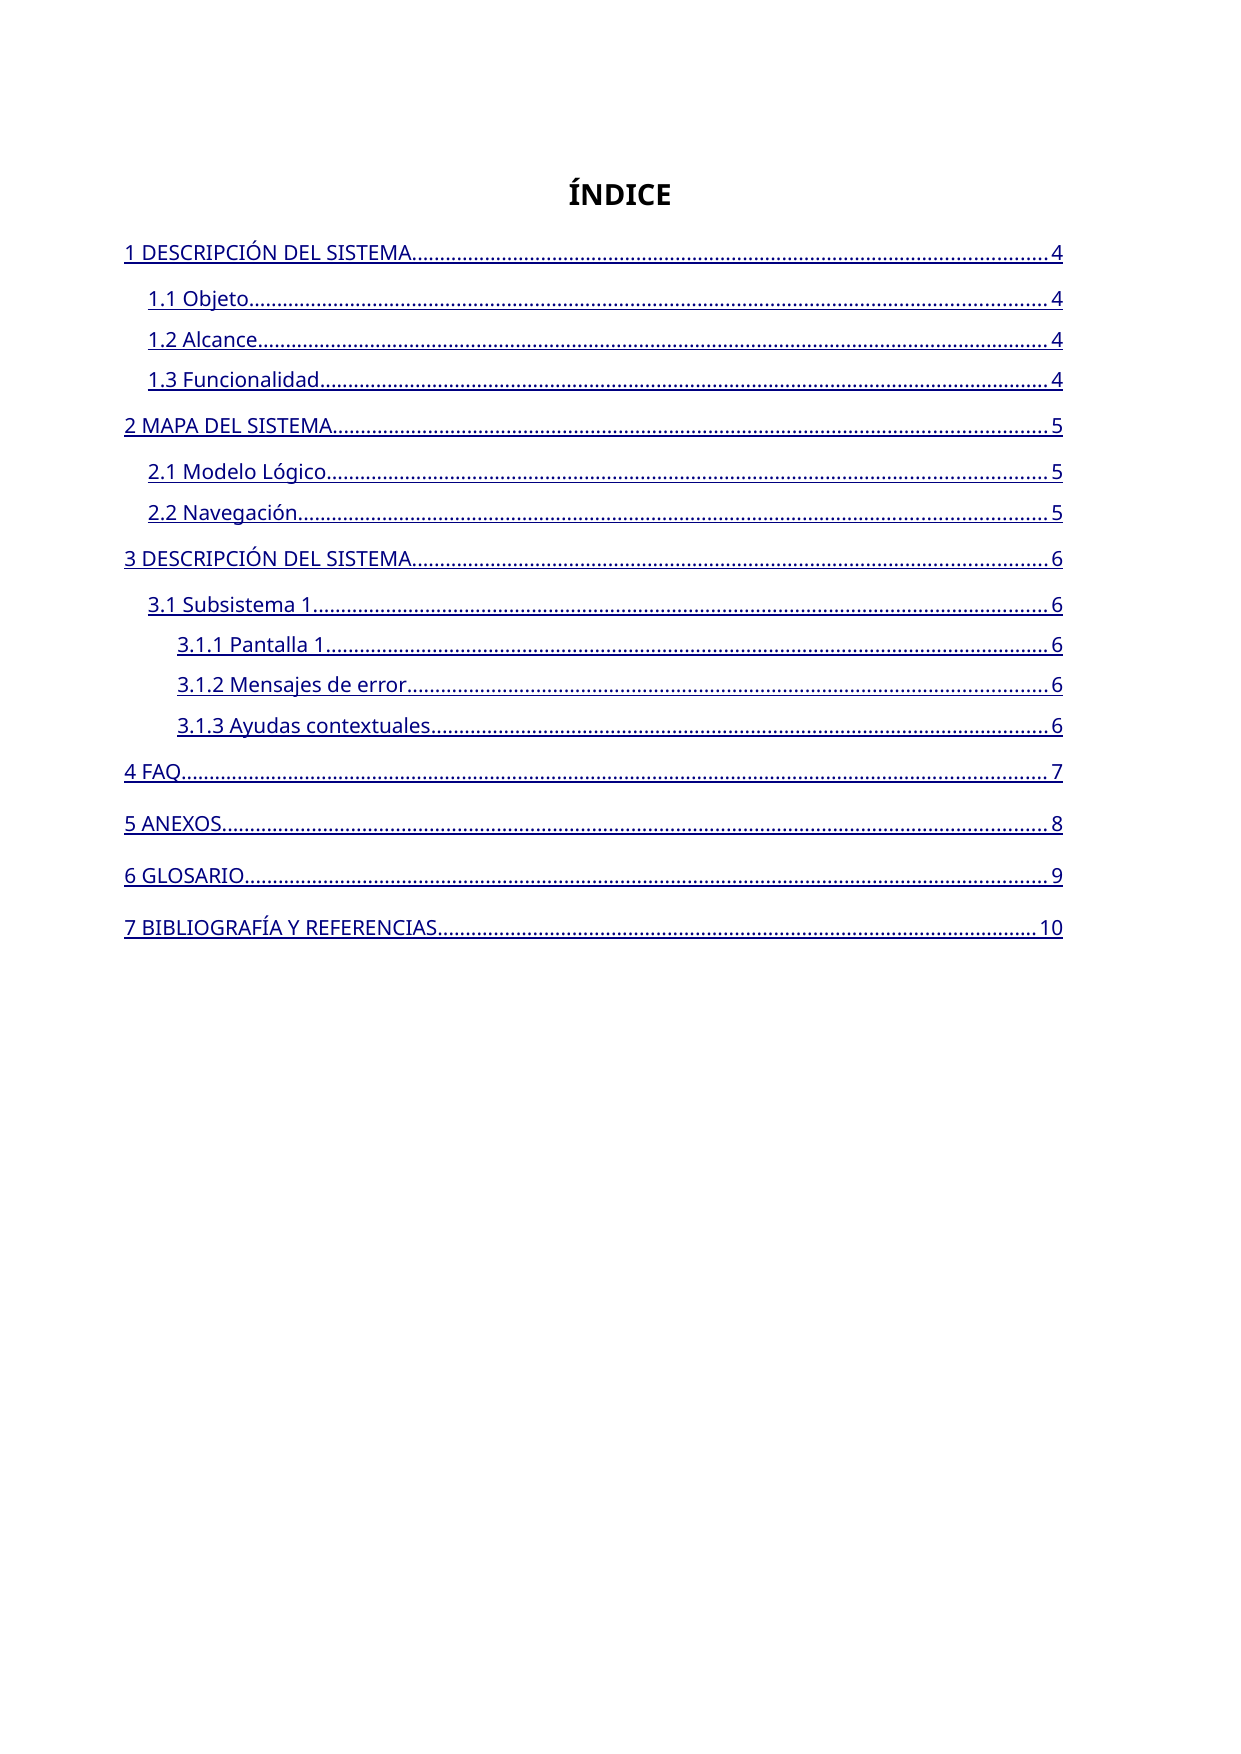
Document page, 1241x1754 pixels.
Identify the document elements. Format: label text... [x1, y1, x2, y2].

text 2.1 Modelo Lógico 5 [148, 457, 1122, 486]
text 1.1 Objeto 4 [148, 284, 1122, 313]
text 3.1.2 Mensajes de error 6 [177, 671, 1122, 699]
text 2 MAPA DEL SISTEMA 5 [124, 411, 1122, 440]
text 3.1.3 Ayudas contextuales 6 [177, 711, 1122, 739]
text 3 DESCRIPCIÓN DEL SISTEMA 6 [124, 544, 1122, 572]
text 4 FAQ 7 [124, 757, 1122, 786]
text 5 ANEXOS 8 [124, 809, 1122, 837]
text 3.1.1 Pantalla 1 6 [177, 630, 1122, 659]
text 1.3 Funcionalidad 4 [148, 365, 1122, 393]
text 1 DESCRIPCIÓN DEL SISTEMA 4 [124, 238, 1122, 267]
text 3.1 Subsistema 1 6 [148, 590, 1122, 618]
text 2.2 Navegación 5 [148, 498, 1122, 526]
text 7 BIBLIOGRAFÍA Y REFERENCIAS 10 [124, 913, 1122, 941]
text 1.2 Alcance 4 [148, 325, 1122, 353]
subtitle ÍNDICE [118, 174, 1122, 214]
text 6 GLOSARIO 9 [124, 861, 1122, 889]
